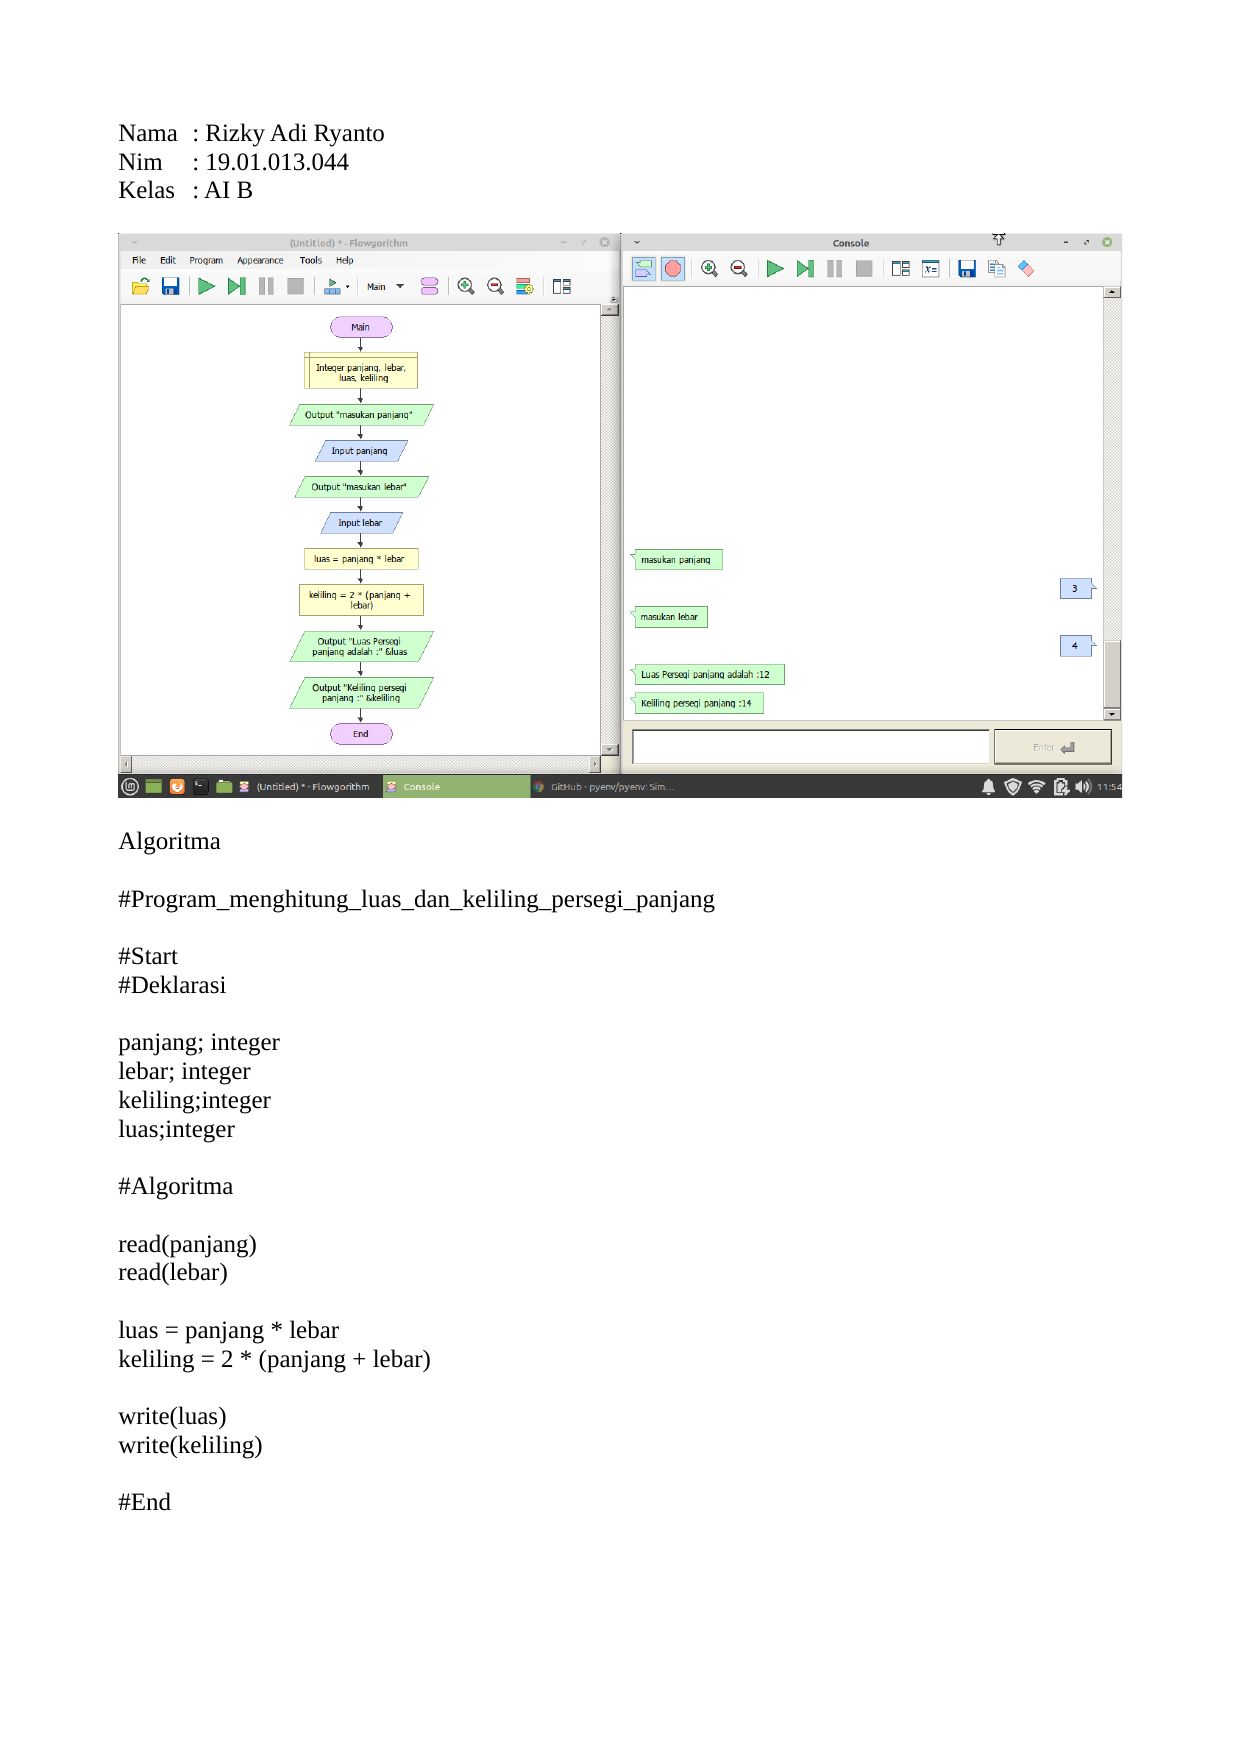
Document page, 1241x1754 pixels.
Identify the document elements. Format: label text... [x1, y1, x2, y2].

text read(lebar) [118, 1257, 1122, 1286]
text write(keliling) [118, 1430, 1122, 1459]
text Nim : 19.01.013.044 [118, 147, 1122, 176]
text #Program_menghitung_luas_dan_keliling_persegi_panjang [118, 884, 1122, 912]
text #Deklarasi [118, 970, 1122, 999]
text #Start [118, 941, 1122, 970]
text #Algoritma [118, 1171, 1122, 1200]
text luas = panjang * lebar [118, 1315, 1122, 1344]
text luas;integer [118, 1114, 1122, 1142]
text keliling;integer [118, 1085, 1122, 1114]
text Kelas : AI B [118, 176, 1122, 204]
text lebar; integer [118, 1056, 1122, 1085]
text read(panjang) [118, 1229, 1122, 1257]
picture [118, 233, 1123, 798]
text Nama : Rizky Adi Ryanto [118, 118, 1122, 147]
text Algoritma [118, 826, 1122, 855]
text write(luas) [118, 1401, 1122, 1430]
text panjang; integer [118, 1027, 1122, 1056]
text keliling = 2 * (panjang + lebar) [118, 1344, 1122, 1372]
text #End [118, 1487, 1122, 1516]
